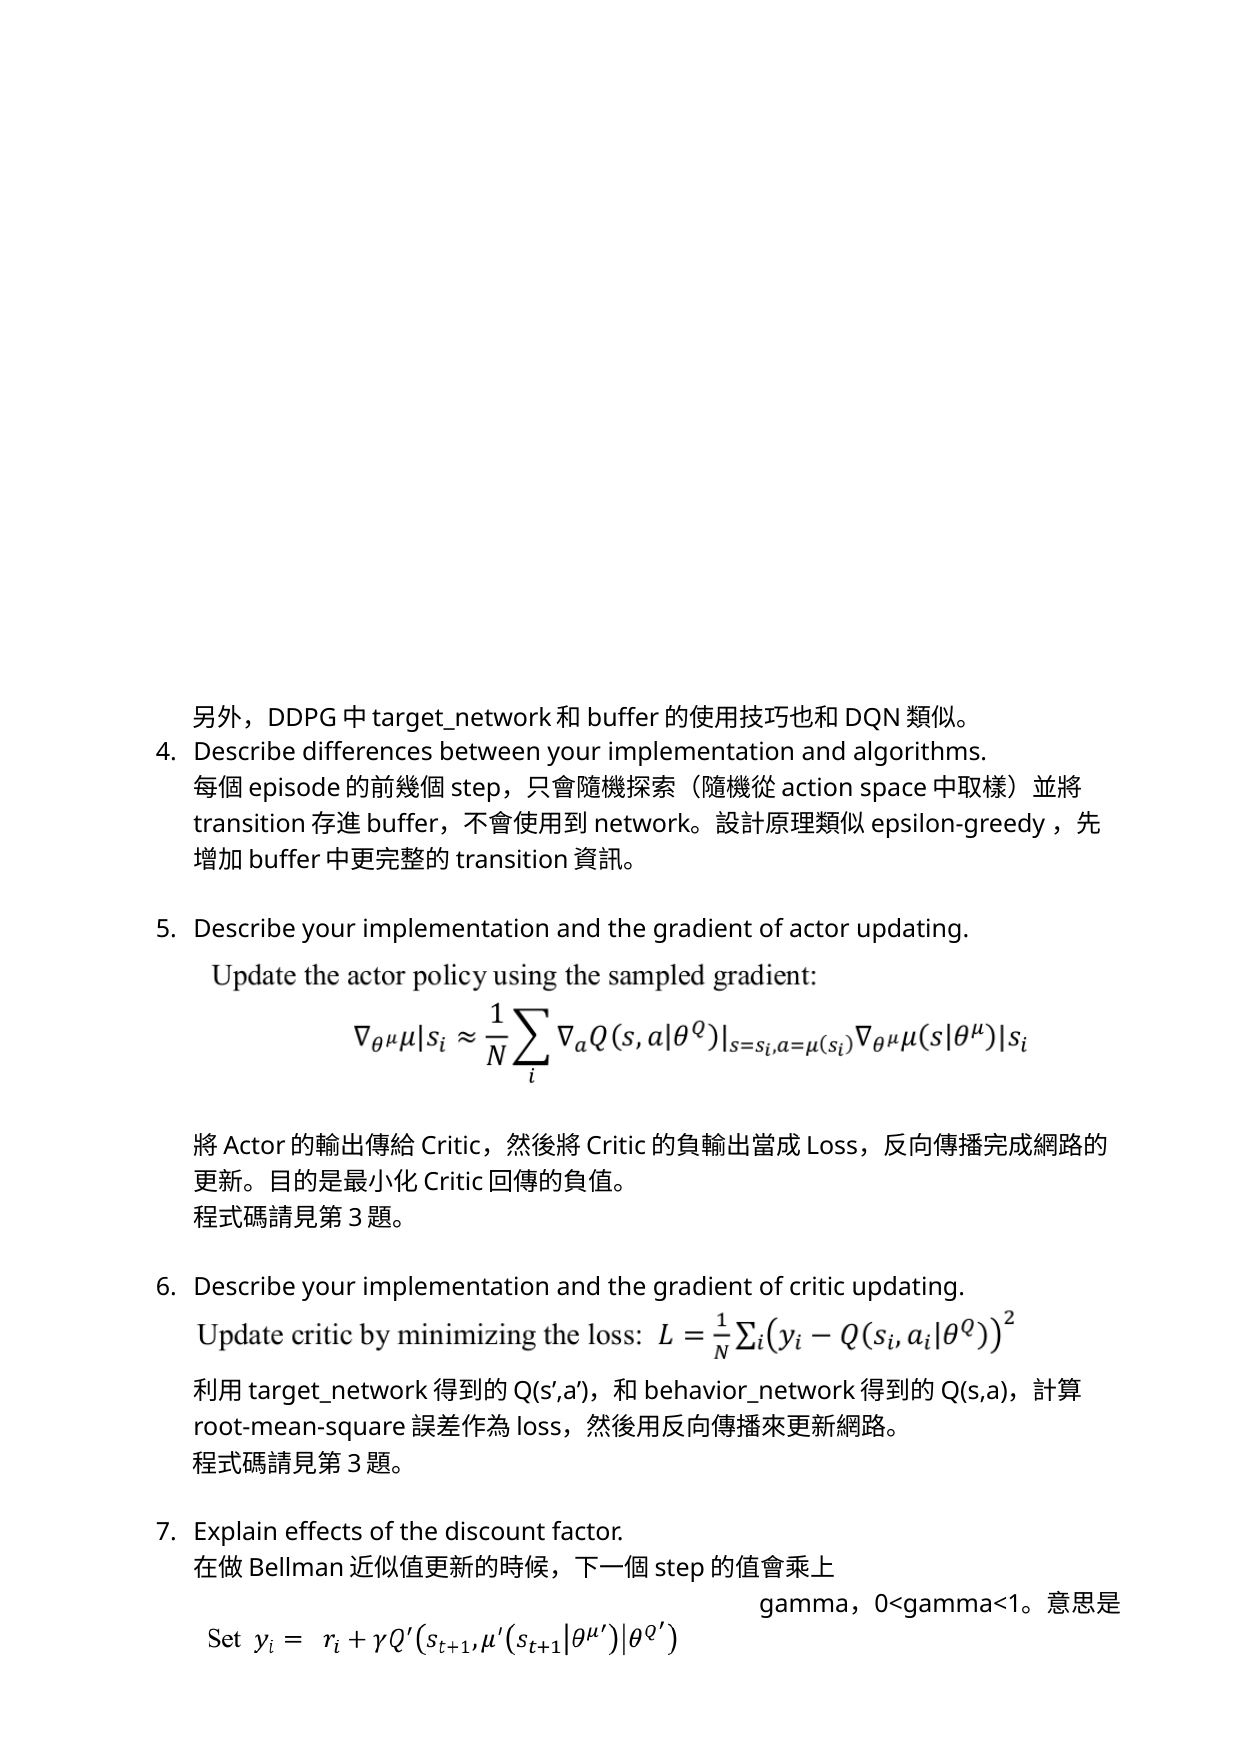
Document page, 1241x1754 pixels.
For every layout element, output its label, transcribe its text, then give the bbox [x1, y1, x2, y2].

list Describe differences between your implementation and algorithms. [156, 733, 1122, 767]
text 程式碼請見第3題。 [118, 1443, 1122, 1513]
list Explain effects of the discount factor. [156, 1513, 1122, 1547]
list 將Actor的輸出傳給Critic，然後將Critic的負輸出當成Loss，反向傳播完成網路的更新。目的是最小化Critic回傳的負值。 程式碼請見第3題。 [156, 1125, 1122, 1268]
text 另外，DDPG中target_network和buffer的使用技巧也和DQN類似。 [118, 697, 1122, 733]
list 每個episode的前幾個step，只會隨機探索（隨機從action space中取樣）並將transition存進buffer，不會使用到network。設計原理類似epsilon-greedy ，先增加buffer中更完整的transition資訊。 [156, 767, 1122, 910]
picture [179, 1302, 1061, 1371]
picture [194, 957, 1057, 1092]
list Describe your implementation and the gradient of actor updating. [156, 910, 1122, 944]
picture [197, 1615, 684, 1666]
list 在做Bellman近似值更新的時候，下一個step的值會乘上gamma，0<gamma<1。意思是 [156, 1547, 1122, 1620]
list Describe your implementation and the gradient of critic updating. [156, 1268, 1122, 1302]
list 利用target_network得到的Q(s’,a’)，和behavior_network得到的Q(s,a)，計算root-mean-square誤差作為loss，然後用反向傳播來更新網路。 [156, 1302, 1122, 1443]
